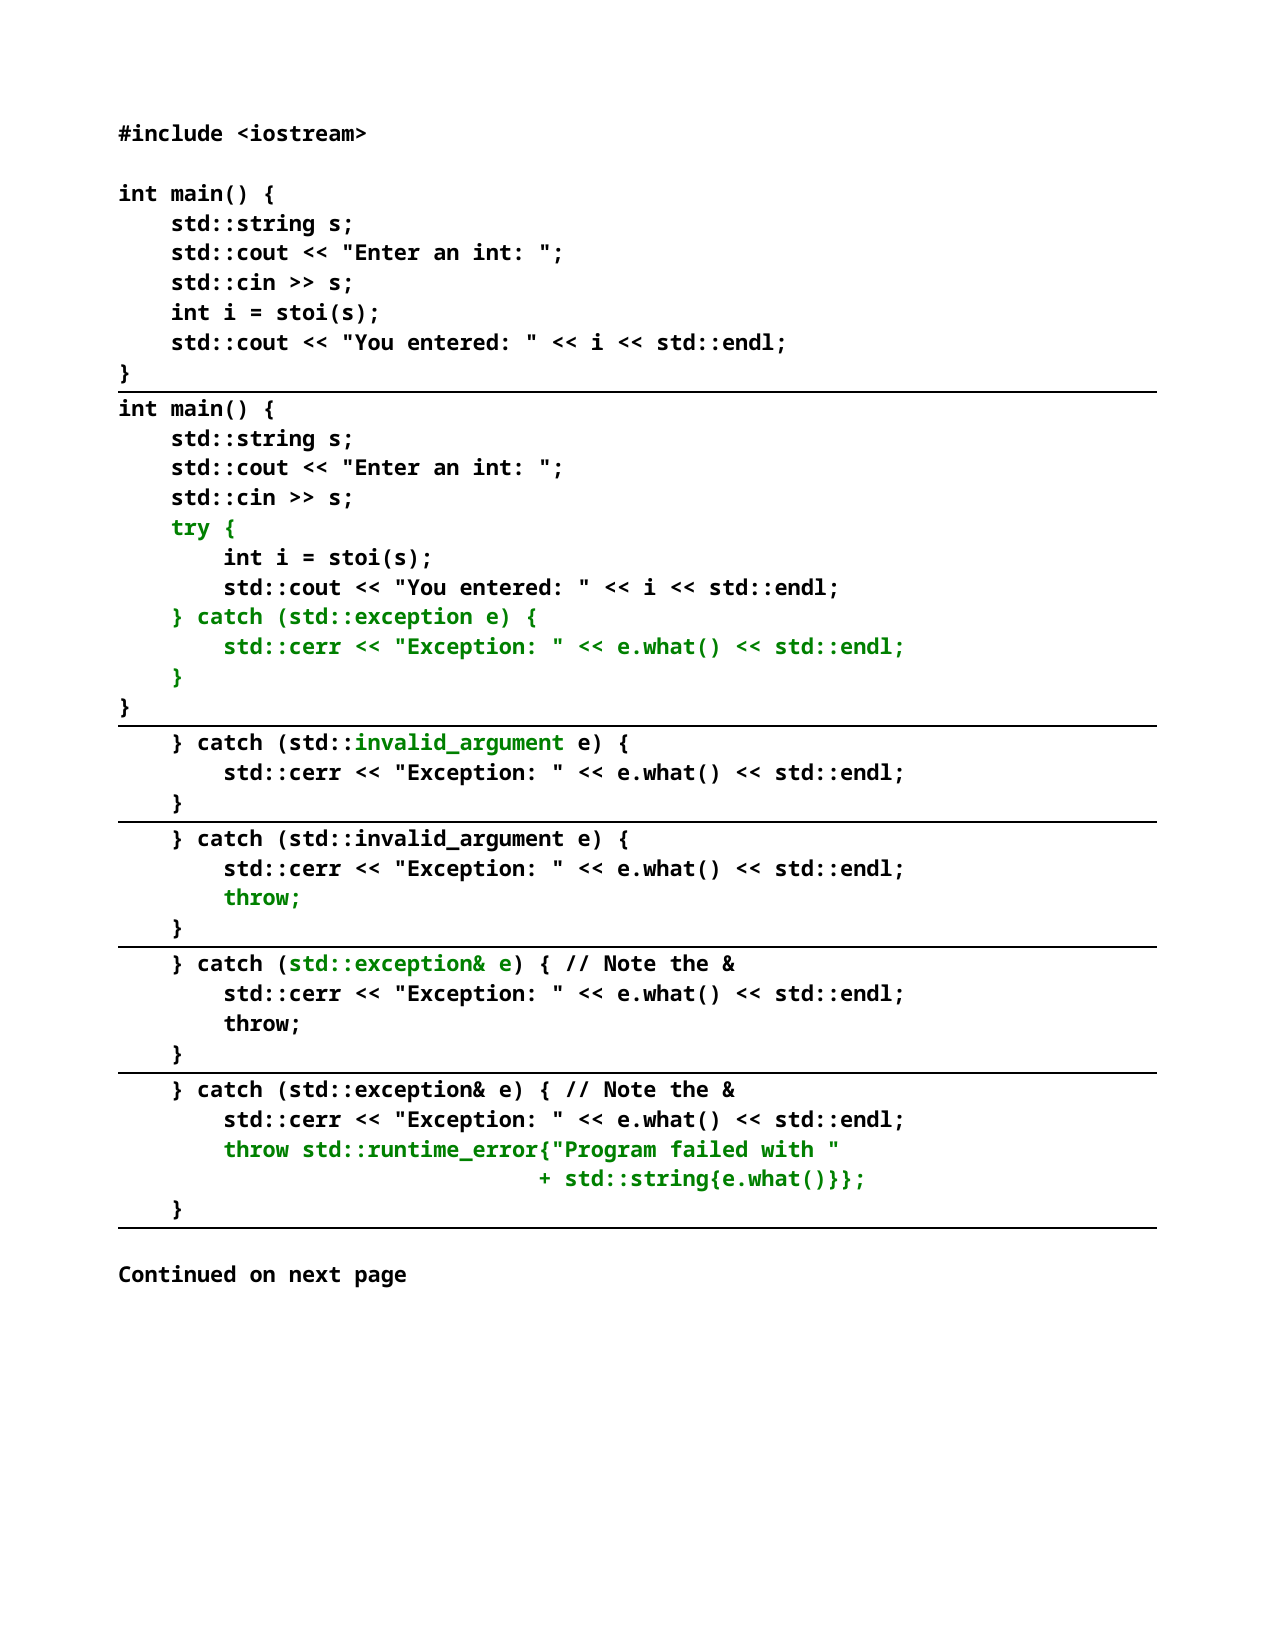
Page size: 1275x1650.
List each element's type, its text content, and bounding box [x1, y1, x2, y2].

text std::cin >> s; [118, 267, 1157, 297]
text throw; [118, 882, 1157, 912]
text Continued on next page [118, 1259, 1157, 1289]
text std::cout << "You entered: " << i << std::endl; [118, 327, 1157, 356]
text int main() { [118, 393, 1157, 422]
text #include <iostream> [118, 118, 1157, 148]
text } catch (std::invalid_argument e) { [118, 823, 1157, 852]
text } [118, 661, 1157, 691]
text std::cerr << "Exception: " << e.what() << std::endl; [118, 631, 1157, 661]
text } [118, 691, 1157, 725]
text int main() { [118, 178, 1157, 207]
text int i = stoi(s); [118, 297, 1157, 327]
text } catch (std::invalid_argument e) { [118, 727, 1157, 757]
text std::cerr << "Exception: " << e.what() << std::endl; [118, 757, 1157, 786]
text } catch (std::exception& e) { // Note the & [118, 1074, 1157, 1104]
text std::cout << "Enter an int: "; [118, 452, 1157, 482]
text throw; [118, 1008, 1157, 1038]
text std::string s; [118, 207, 1157, 237]
text std::cerr << "Exception: " << e.what() << std::endl; [118, 978, 1157, 1008]
text } catch (std::exception& e) { // Note the & [118, 948, 1157, 978]
text } [118, 912, 1157, 946]
text } [118, 1038, 1157, 1072]
text std::cin >> s; [118, 482, 1157, 512]
text std::cout << "You entered: " << i << std::endl; [118, 571, 1157, 601]
text } [118, 786, 1157, 821]
text try { [118, 512, 1157, 542]
text std::cerr << "Exception: " << e.what() << std::endl; [118, 1104, 1157, 1133]
text } catch (std::exception e) { [118, 601, 1157, 631]
text } [118, 356, 1157, 391]
text std::cout << "Enter an int: "; [118, 237, 1157, 267]
text int i = stoi(s); [118, 542, 1157, 571]
text } [118, 1193, 1157, 1227]
text std::string s; [118, 422, 1157, 452]
text std::cerr << "Exception: " << e.what() << std::endl; [118, 852, 1157, 882]
text throw std::runtime_error{"Program failed with " + std::string{e.what()}}; [118, 1133, 1157, 1193]
